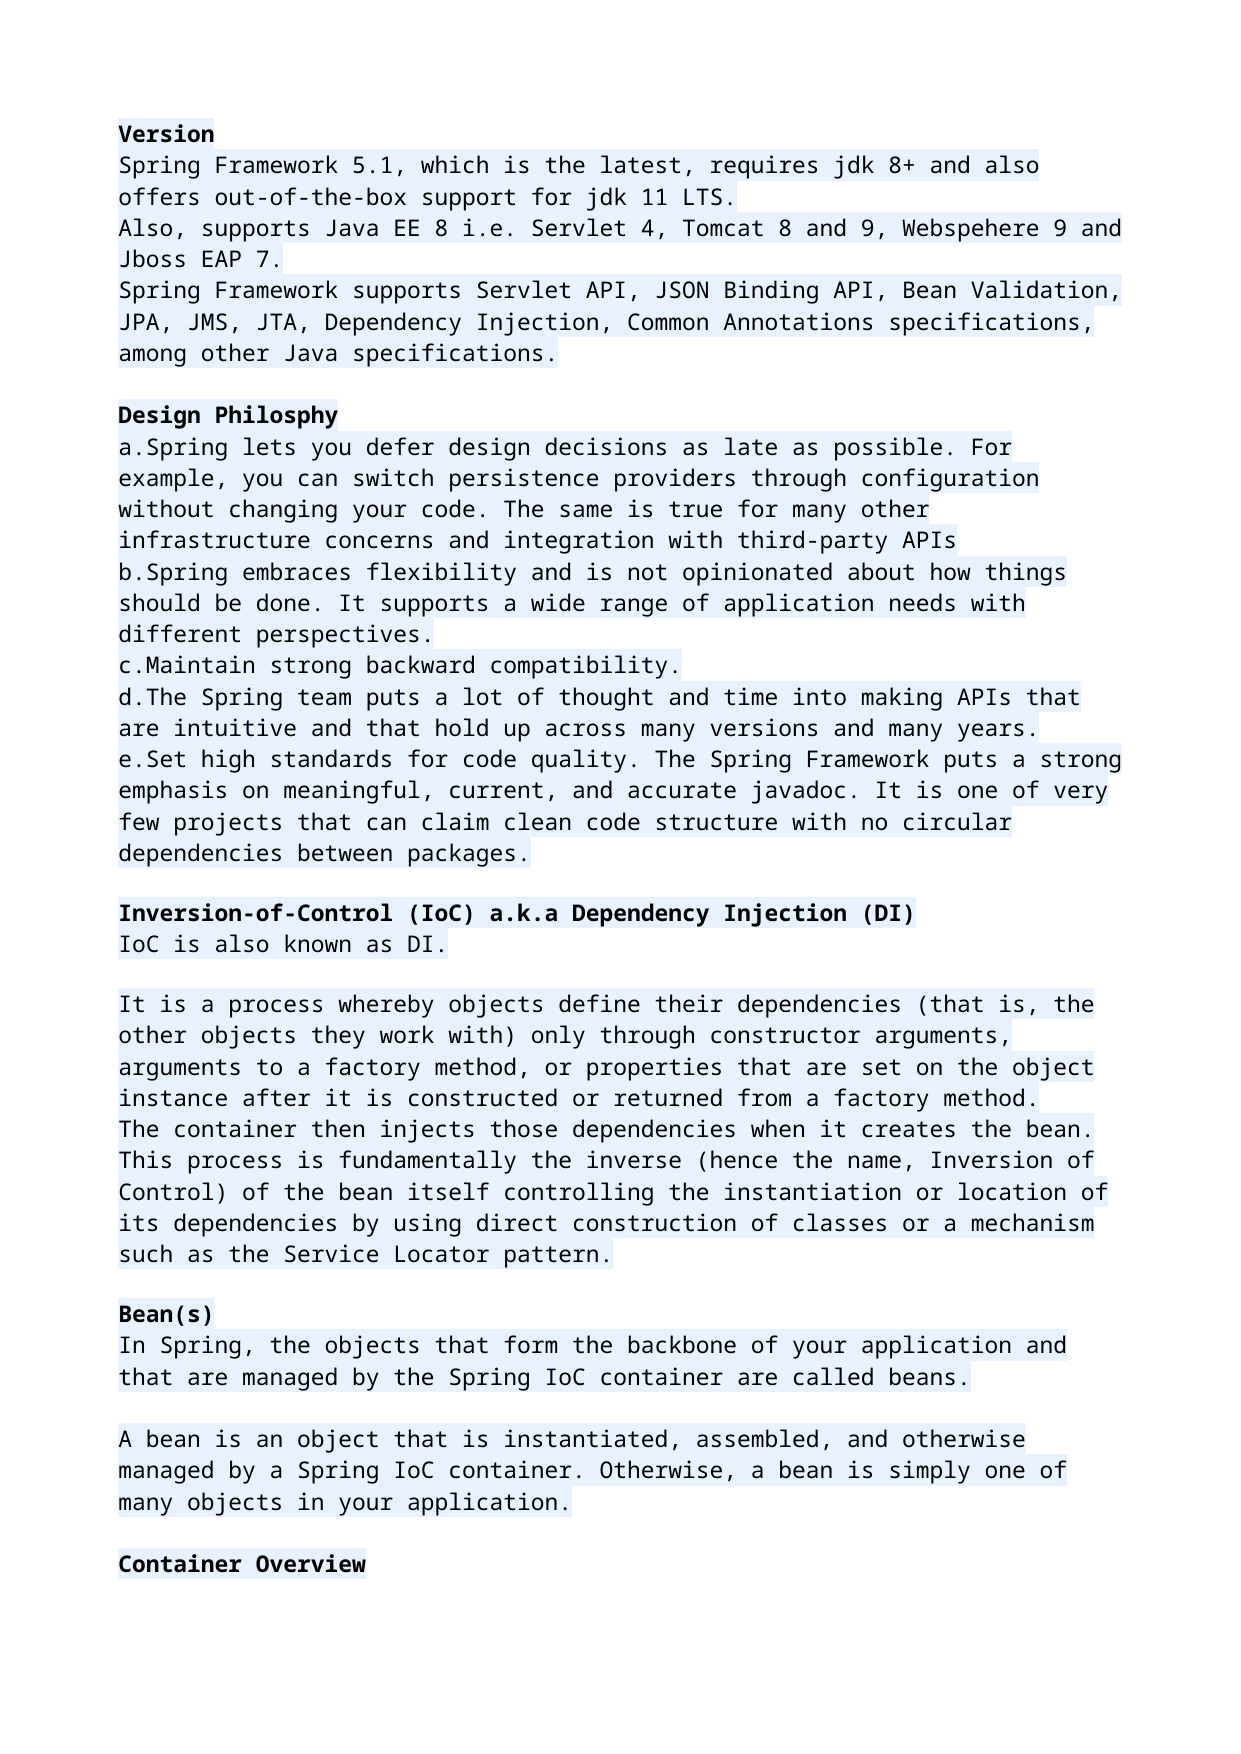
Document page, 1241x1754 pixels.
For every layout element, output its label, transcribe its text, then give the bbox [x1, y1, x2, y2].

text Container Overview [118, 1548, 1122, 1579]
text The container then injects those dependencies when it creates the bean. [118, 1113, 1122, 1144]
text c.Maintain strong backward compatibility. [118, 649, 1122, 681]
text Design Philosphy [118, 399, 1122, 431]
text Inversion-of-Control (IoC) a.k.a Dependency Injection (DI) [118, 897, 1122, 928]
text This process is fundamentally the inverse (hence the name, Inversion of Control) of the bean itself controlling the instantiation or location of its dependencies by using direct construction of classes or a mechanism such as the Service Locator pattern. [118, 1144, 1122, 1269]
text a.Spring lets you defer design decisions as late as possible. For example, you can switch persistence providers through configuration without changing your code. The same is true for many other infrastructure concerns and integration with third-party APIs [118, 431, 1122, 556]
text IoC is also known as DI. [118, 928, 1122, 959]
text b.Spring embraces flexibility and is not opinionated about how things should be done. It supports a wide range of application needs with different perspectives. [118, 556, 1122, 649]
text Version [118, 118, 1122, 149]
text d.The Spring team puts a lot of thought and time into making APIs that are intuitive and that hold up across many versions and many years. [118, 681, 1122, 743]
text Spring Framework 5.1, which is the latest, requires jdk 8+ and also offers out-of-the-box support for jdk 11 LTS. [118, 149, 1122, 212]
text e.Set high standards for code quality. The Spring Framework puts a strong emphasis on meaningful, current, and accurate javadoc. It is one of very few projects that can claim clean code structure with no circular dependencies between packages. [118, 743, 1122, 868]
text A bean is an object that is instantiated, assembled, and otherwise managed by a Spring IoC container. Otherwise, a bean is simply one of many objects in your application. [118, 1423, 1122, 1517]
text Also, supports Java EE 8 i.e. Servlet 4, Tomcat 8 and 9, Webspehere 9 and Jboss EAP 7. [118, 212, 1122, 274]
subtitle Bean(s) [118, 1298, 1122, 1329]
text Spring Framework supports Servlet API, JSON Binding API, Bean Validation, JPA, JMS, JTA, Dependency Injection, Common Annotations specifications, among other Java specifications. [118, 274, 1122, 368]
text It is a process whereby objects define their dependencies (that is, the other objects they work with) only through constructor arguments, arguments to a factory method, or properties that are set on the object instance after it is constructed or returned from a factory method. [118, 988, 1122, 1113]
text In Spring, the objects that form the backbone of your application and that are managed by the Spring IoC container are called beans. [118, 1329, 1122, 1392]
